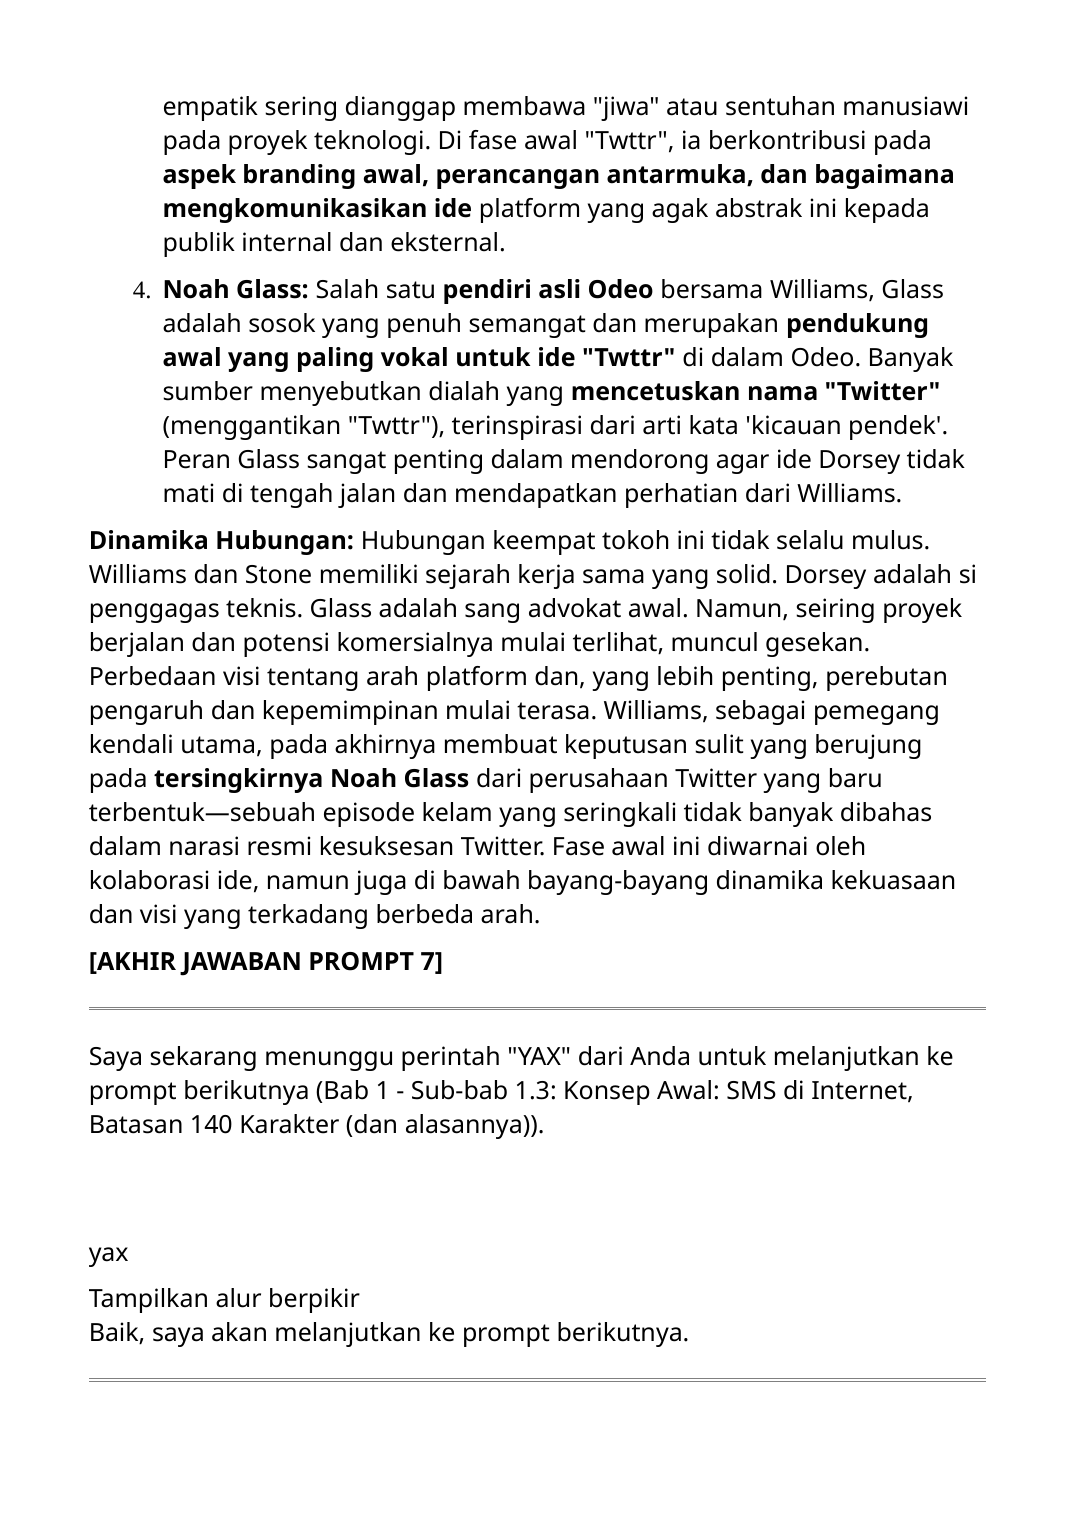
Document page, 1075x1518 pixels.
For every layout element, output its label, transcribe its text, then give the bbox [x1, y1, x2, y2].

text Dinamika Hubungan: Hubungan keempat tokoh ini tidak selalu mulus. Williams dan Stone memiliki sejarah kerja sama yang solid. Dorsey adalah si penggagas teknis. Glass adalah sang advokat awal. Namun, seiring proyek berjalan dan potensi komersialnya mulai terlihat, muncul gesekan. Perbedaan visi tentang arah platform dan, yang lebih penting, perebutan pengaruh dan kepemimpinan mulai terasa. Williams, sebagai pemegang kendali utama, pada akhirnya membuat keputusan sulit yang berujung pada tersingkirnya Noah Glass dari perusahaan Twitter yang baru terbentuk—sebuah episode kelam yang seringkali tidak banyak dibahas dalam narasi resmi kesuksesan Twitter. Fase awal ini diwarnai oleh kolaborasi ide, namun juga di bawah bayang-bayang dinamika kekuasaan dan visi yang terkadang berbeda arah. [88, 522, 986, 931]
text Baik, saya akan melanjutkan ke prompt berikutnya. [88, 1315, 986, 1349]
text yax [88, 1234, 986, 1268]
text Tampilkan alur berpikir [88, 1281, 986, 1315]
list Noah Glass: Salah satu pendiri asli Odeo bersama Williams, Glass adalah sosok yang penuh semangat dan merupakan pendukung awal yang paling vokal untuk ide "Twttr" di dalam Odeo. Banyak sumber menyebutkan dialah yang mencetuskan nama "Twitter" (menggantikan "Twttr"), terinspirasi dari arti kata 'kicauan pendek'. Peran Glass sangat penting dalam mendorong agar ide Dorsey tidak mati di tengah jalan dan mendapatkan perhatian dari Williams. [133, 271, 986, 510]
text Saya sekarang menunggu perintah "YAX" dari Anda untuk melanjutkan ke prompt berikutnya (Bab 1 - Sub-bab 1.3: Konsep Awal: SMS di Internet, Batasan 140 Karakter (dan alasannya)). [88, 1039, 986, 1141]
text [AKHIR JAWABAN PROMPT 7] [88, 943, 986, 978]
list empatik sering dianggap membawa "jiwa" atau sentuhan manusiawi pada proyek teknologi. Di fase awal "Twttr", ia berkontribusi pada aspek branding awal, perancangan antarmuka, dan bagaimana mengkomunikasikan ide platform yang agak abstrak ini kepada publik internal dan eksternal. [133, 88, 986, 259]
